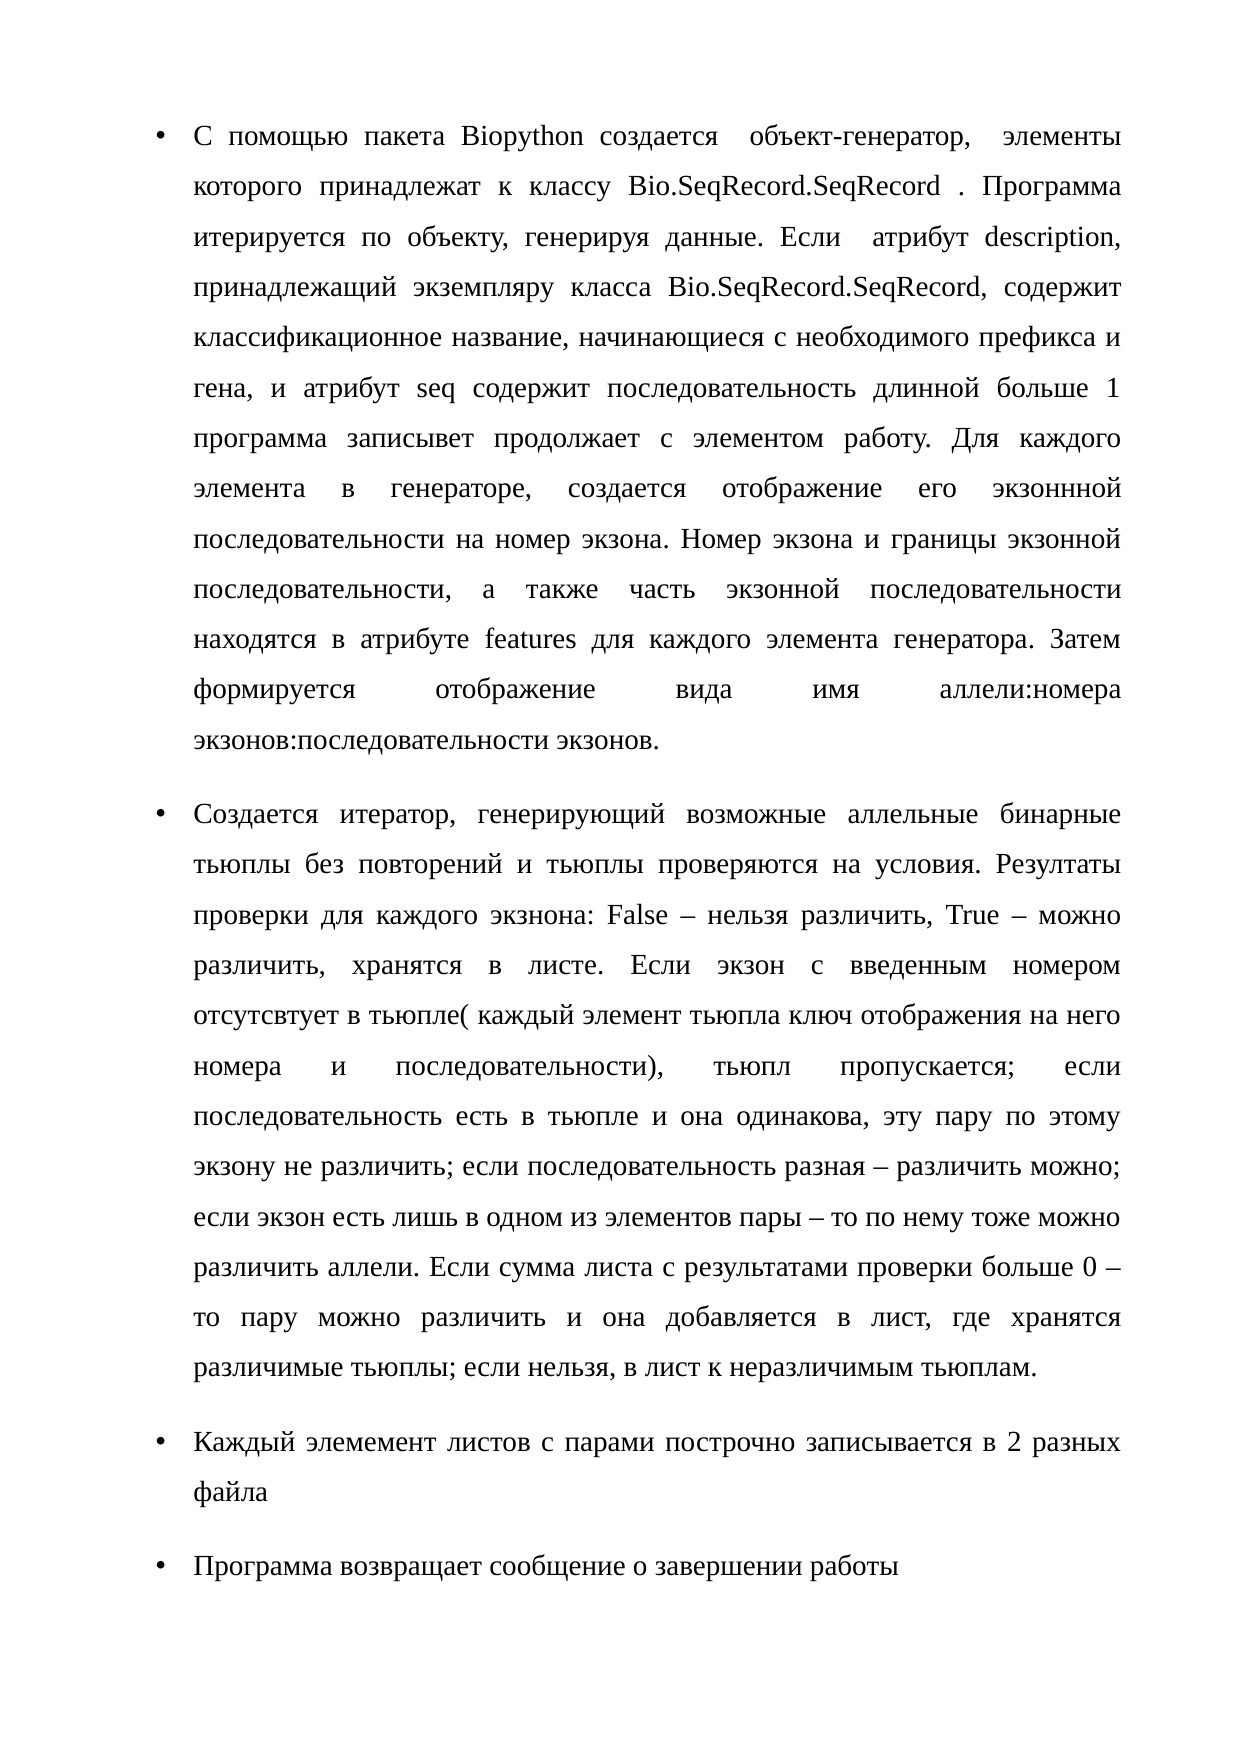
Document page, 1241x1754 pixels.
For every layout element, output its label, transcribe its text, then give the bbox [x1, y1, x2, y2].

list С помощью пакета Biopython создается объект-генератор, элементы которого принадлежат к классу Bio.SeqRecord.SeqRecord . Программа итерируется по объекту, генерируя данные. Если атрибут description, принадлежащий экземпляру класса Bio.SeqRecord.SeqRecord, содержит классификационное название, начинающиеся с необходимого префикса и гена, и атрибут seq содержит последовательность длинной больше 1 программа записывет продолжает с элементом работу. Для каждого элемента в генераторе, создается отображение его экзоннной последовательности на номер экзона. Номер экзона и границы экзонной последовательности, а также часть экзонной последовательности находятся в атрибуте features для каждого элемента генератора. Затем формируется отображение вида имя аллели:номера экзонов:последовательности экзонов. [156, 118, 1122, 756]
list Программа возвращает сообщение о завершении работы [156, 1548, 1122, 1582]
list Каждый элемемент листов с парами построчно записывается в 2 разных файла [156, 1424, 1122, 1508]
list Создается итератор, генерирующий возможные аллельные бинарные тьюплы без повторений и тьюплы проверяются на условия. Резултаты проверки для каждого экзнона: False – нельзя различить, True – можно различить, хранятся в листе. Если экзон с введенным номером отсутсвтует в тьюпле( каждый элемент тьюпла ключ отображения на него номера и последовательности), тьюпл пропускается; если последовательность есть в тьюпле и она одинакова, эту пару по этому экзону не различить; если последовательность разная – различить можно; если экзон есть лишь в одном из элементов пары – то по нему тоже можно различить аллели. Если сумма листа с результатами проверки больше 0 – то пару можно различить и она добавляется в лист, где хранятся различимые тьюплы; если нельзя, в лист к неразличимым тьюплам. [156, 796, 1122, 1383]
